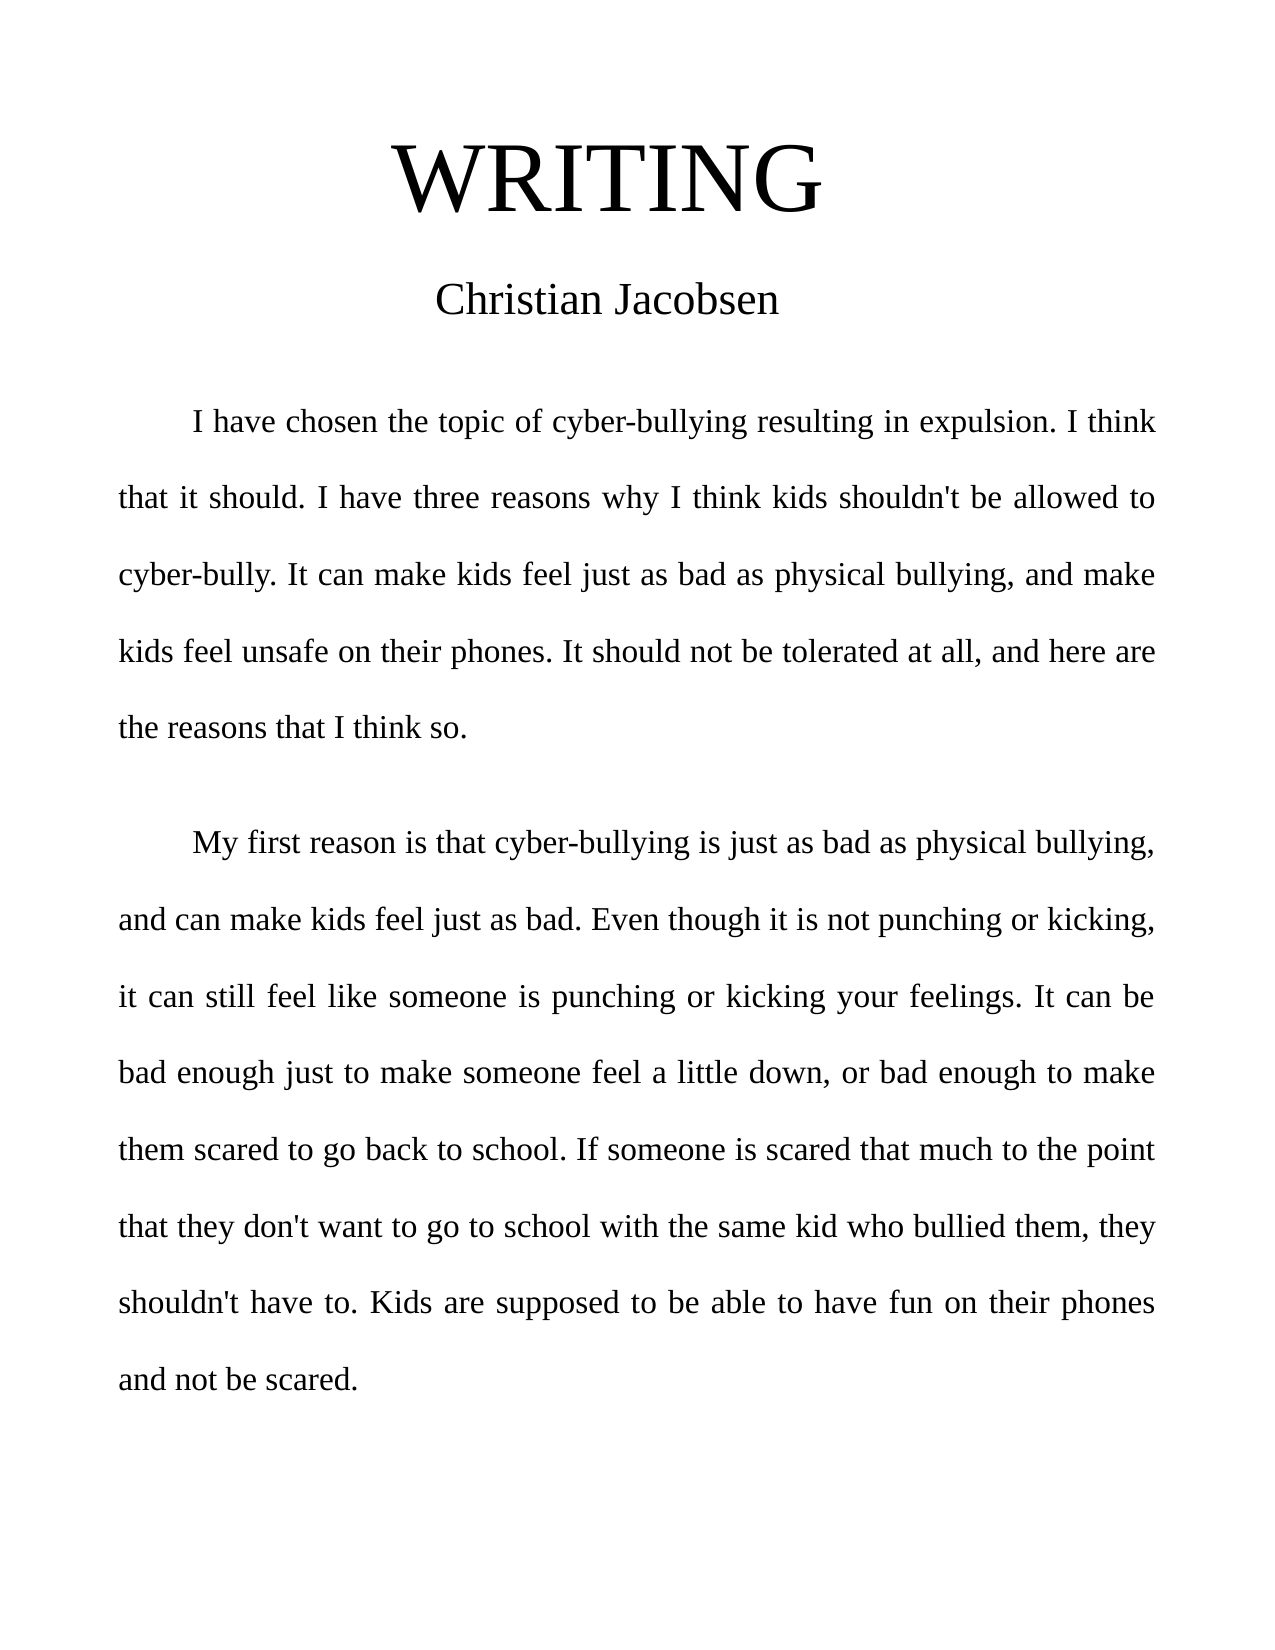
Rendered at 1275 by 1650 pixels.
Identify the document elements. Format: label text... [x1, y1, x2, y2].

text WRITING [118, 118, 1157, 233]
text Christian Jacobsen [118, 271, 1157, 324]
text My first reason is that cyber-bullying is just as bad as physical bullying, and can make kids feel just as bad. Even though it is not punching or kicking, it can still feel like someone is punching or kicking your feelings. It can be bad enough just to make someone feel a little down, or bad enough to make them scared to go back to school. If someone is scared that much to the point that they don't want to go to school with the same kid who bullied them, they shouldn't have to. Kids are supposed to be able to have fun on their phones and not be scared. [118, 822, 1157, 1397]
text I have chosen the topic of cyber-bullying resulting in expulsion. I think that it should. I have three reasons why I think kids shouldn't be allowed to cyber-bully. It can make kids feel just as bad as physical bullying, and make kids feel unsafe on their phones. It should not be tolerated at all, and here are the reasons that I think so. [118, 401, 1157, 746]
